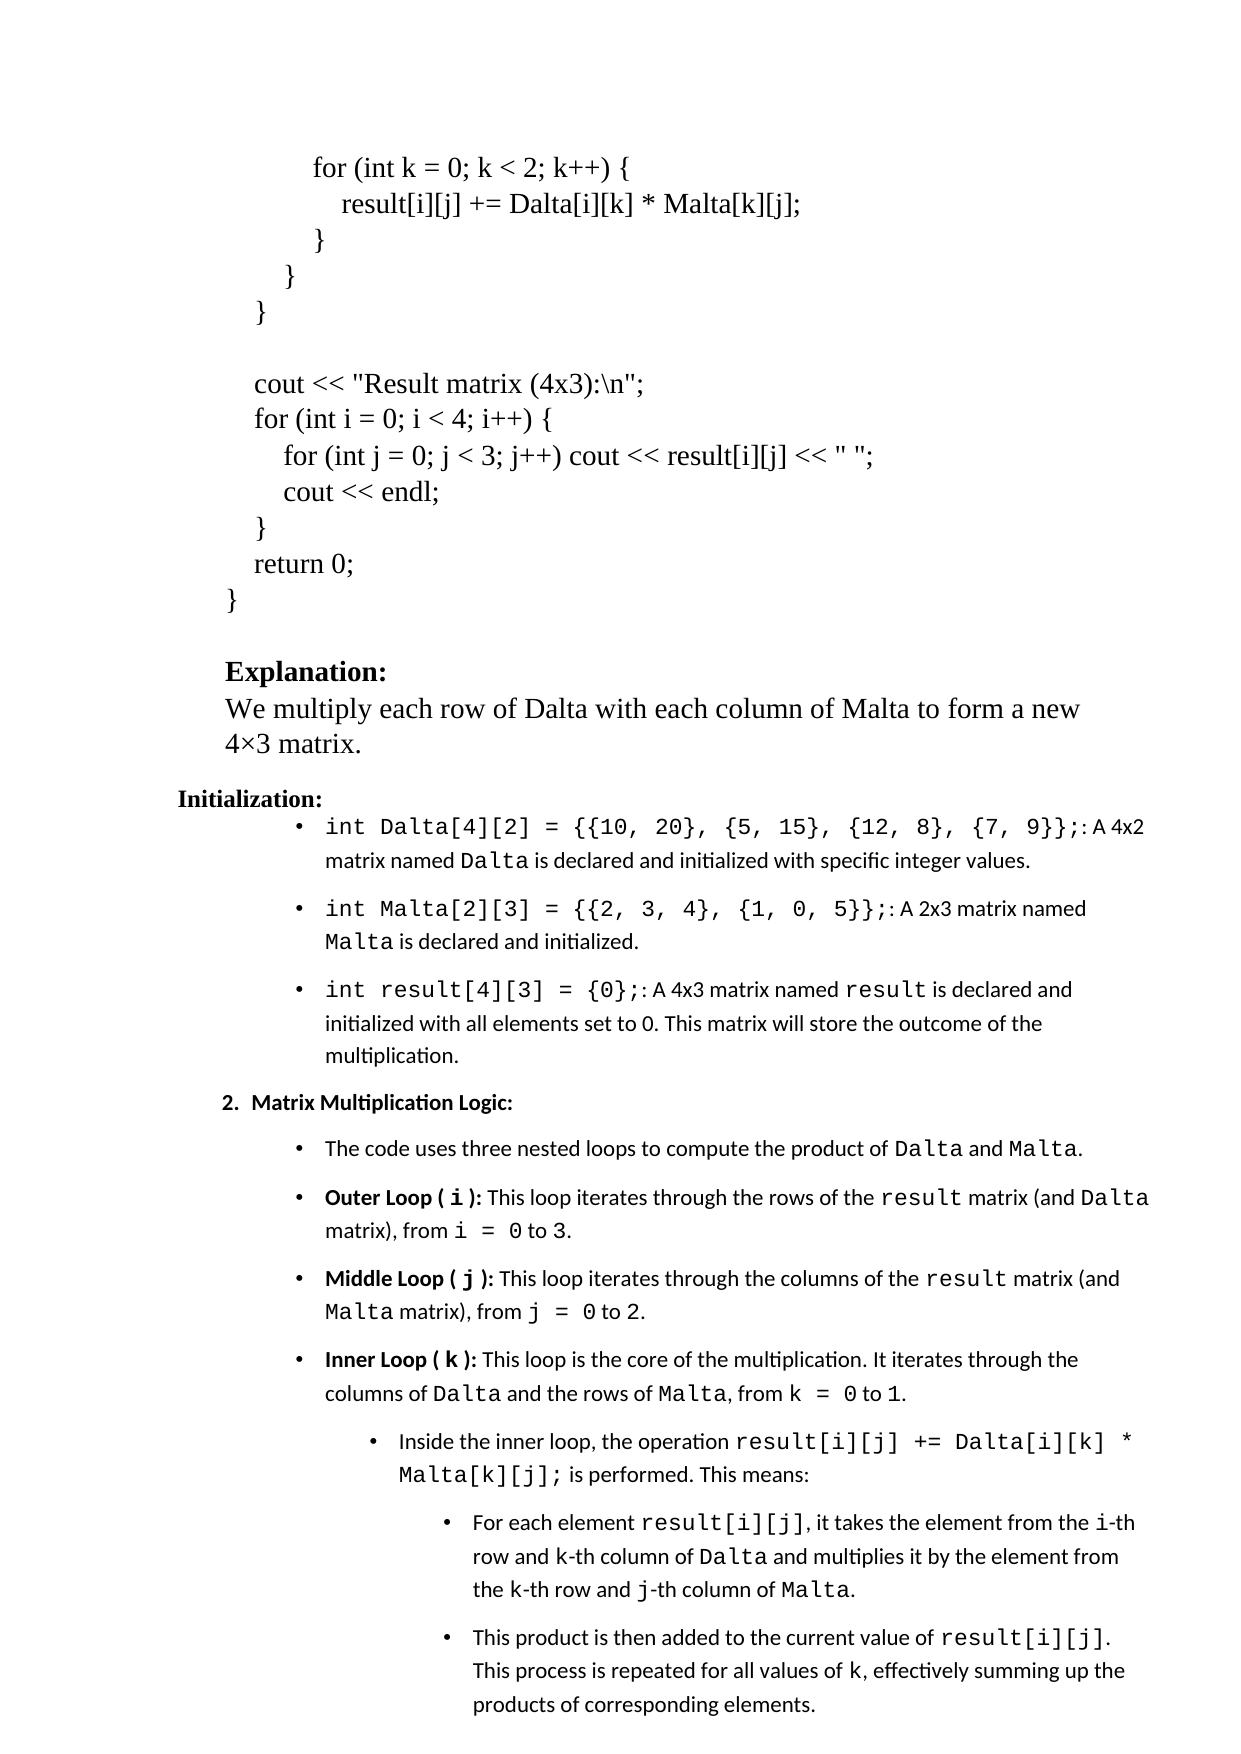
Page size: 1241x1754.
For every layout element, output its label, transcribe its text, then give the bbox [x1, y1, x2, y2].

list Inside the inner loop, the operation result[i][j] += Dalta[i][k] * Malta[k][j]; is performed. This means: [369, 1427, 1152, 1489]
list Matrix Multiplication Logic: [222, 1088, 1152, 1116]
list This product is then added to the current value of result[i][j]. This process is repeated for all values of k, effectively summing up the products of corresponding elements. [443, 1623, 1152, 1718]
text result[i][j] += Dalta[i][k] * Malta[k][j]; } [312, 186, 808, 256]
text Initialization: [177, 787, 1152, 812]
text Explanation: [225, 654, 1154, 688]
list Inner Loop ( k ): This loop is the core of the multiplication. It iterates through the columns of Dalta and the rows of Malta, from k = 0 to 1. [295, 1346, 1152, 1408]
list For each element result[i][j], it takes the element from the i-th row and k-th column of Dalta and multiplies it by the element from the k-th row and j-th column of Malta. [443, 1508, 1152, 1604]
list int Dalta[4][2] = {{10, 20}, {5, 15}, {12, 8}, {7, 9}};: A 4x2 matrix named Dalta is declared and initialized with specific integer values. [295, 812, 1152, 875]
text return 0; } [225, 546, 361, 616]
text } [254, 510, 1154, 544]
list int Malta[2][3] = {{2, 3, 4}, {1, 0, 5}};: A 2x3 matrix named Malta is declared and initialized. [295, 894, 1152, 956]
list The code uses three nested loops to compute the product of Dalta and Malta. [295, 1134, 1152, 1164]
text } } [254, 258, 304, 327]
text for (int k = 0; k < 2; k++) { [312, 150, 1154, 183]
list Outer Loop ( i ): This loop iterates through the rows of the result matrix (and Dalta matrix), from i = 0 to 3. [295, 1183, 1152, 1245]
list Middle Loop ( j ): This loop iterates through the columns of the result matrix (and Malta matrix), from j = 0 to 2. [295, 1264, 1152, 1327]
text cout << "Result matrix (4x3):\n"; for (int i = 0; i < 4; i++) { [254, 366, 651, 435]
text We multiply each row of Dalta with each column of Malta to form a new 4×3 matrix. [225, 691, 1083, 760]
text for (int j = 0; j < 3; j++) cout << result[i][j] << " "; cout << endl; [283, 438, 880, 507]
list int result[4][3] = {0};: A 4x3 matrix named result is declared and initialized with all elements set to 0. This matrix will store the outcome of the multiplication. [295, 975, 1152, 1069]
